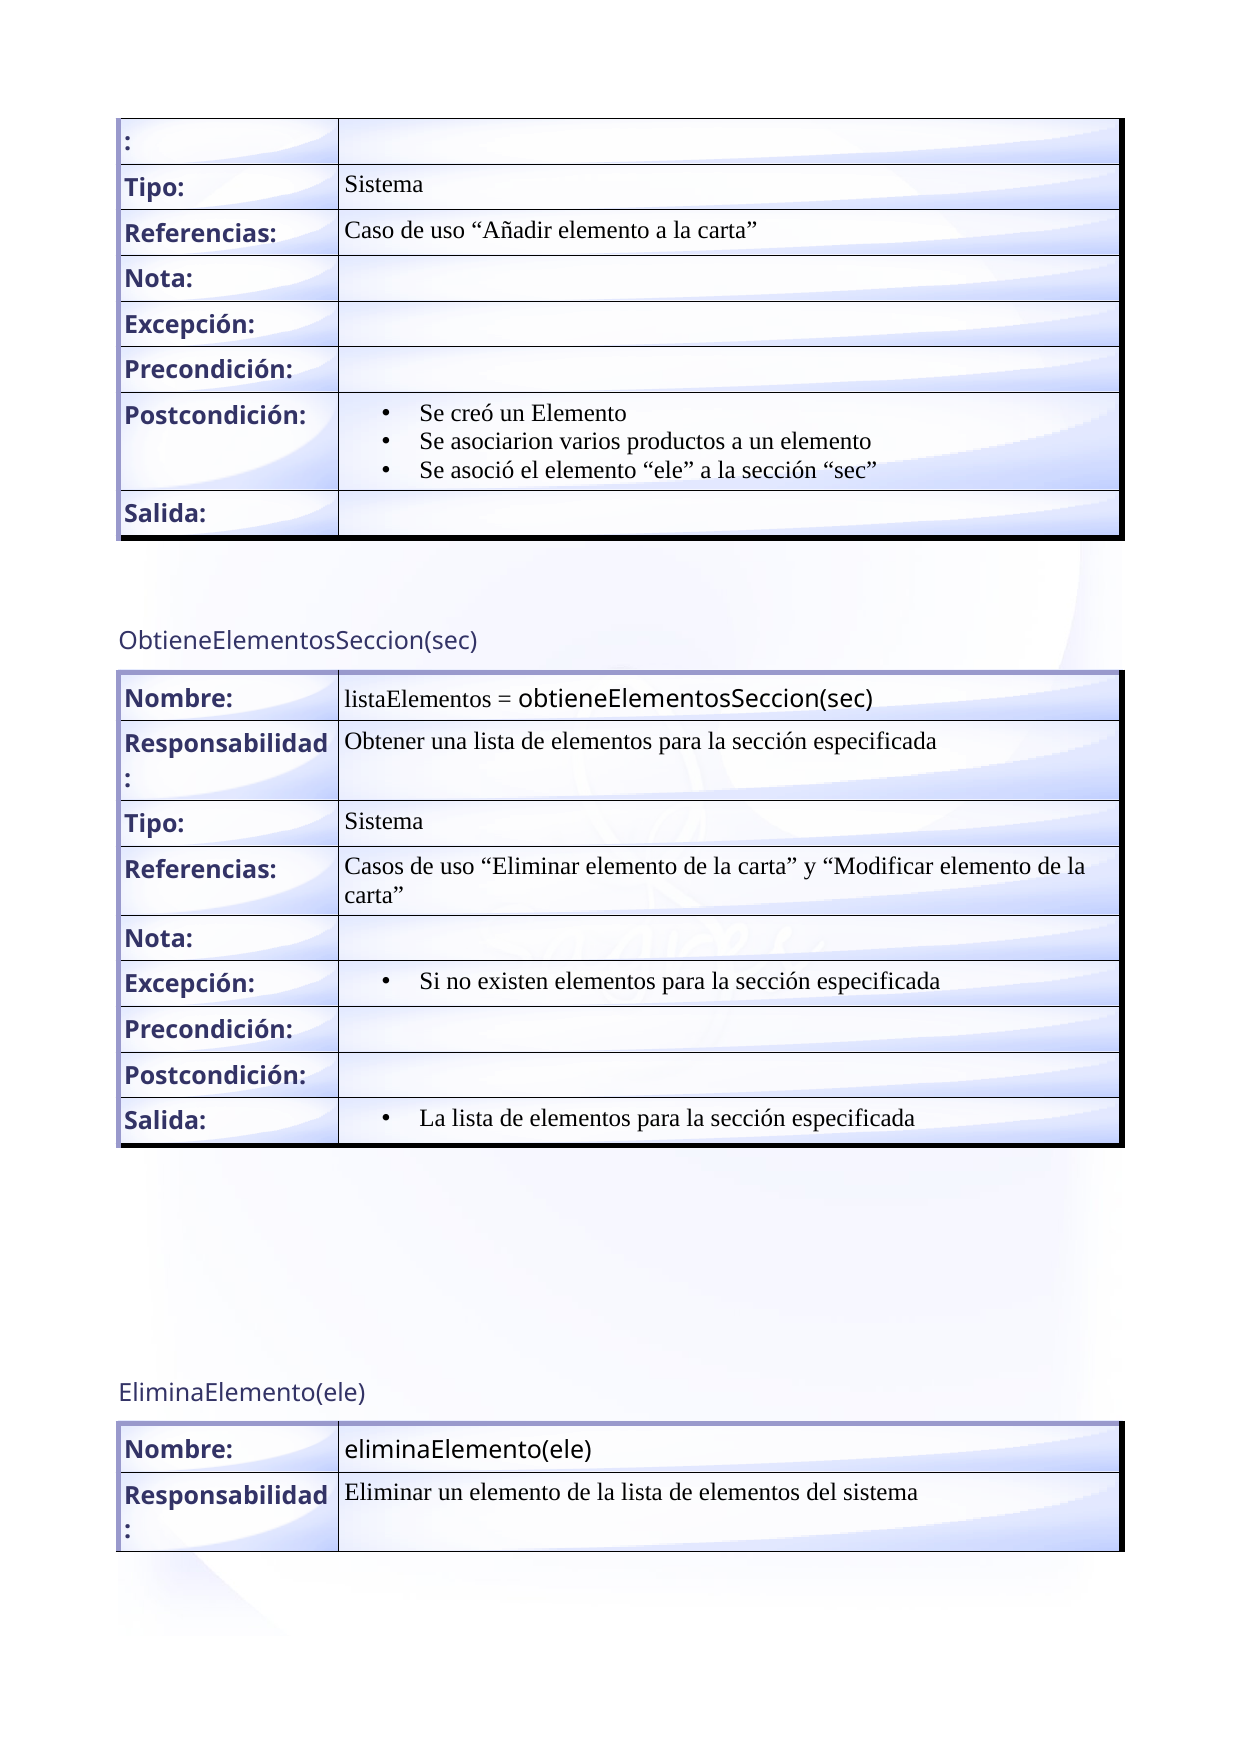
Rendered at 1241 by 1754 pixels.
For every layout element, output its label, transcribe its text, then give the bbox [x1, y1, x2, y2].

table_cell [339, 256, 1119, 301]
table_cell Si no existen elementos para la sección especificada [339, 961, 1119, 1006]
table_cell [339, 491, 1119, 535]
table_cell Se creó un Elemento Se asociarion varios productos a un elemento Se asoció el elemento “ele” a la sección “sec” [339, 393, 1119, 490]
picture [118, 657, 1122, 670]
table_cell Obtener una lista de elementos para la sección especificada [339, 721, 1119, 800]
subtitle EliminaElemento(ele) [118, 1374, 1122, 1408]
picture [118, 1552, 1122, 1636]
table_cell Casos de uso “Eliminar elemento de la carta” y “Modificar elemento de la carta” [339, 847, 1119, 915]
table_header Nombre: [121, 1426, 338, 1472]
table_cell Eliminar un elemento de la lista de elementos del sistema [339, 1473, 1119, 1551]
table_cell Precondición: [121, 347, 338, 392]
picture [118, 1408, 1122, 1421]
picture [118, 1148, 1122, 1374]
subtitle ObtieneElementosSeccion(sec) [118, 623, 1122, 657]
table_cell [339, 916, 1119, 960]
table_cell Referencias: [121, 210, 338, 255]
table_cell Tipo: [121, 801, 338, 846]
table_cell [339, 347, 1119, 392]
table_cell Postcondición: [121, 1053, 338, 1097]
table_cell Salida: [121, 1098, 338, 1143]
table_cell La lista de elementos para la sección especificada [339, 1098, 1119, 1143]
table_cell [339, 1007, 1119, 1052]
table_cell Responsabilidad: [121, 1473, 338, 1551]
table_header Nombre: [121, 675, 338, 720]
table_cell [339, 119, 1119, 164]
table_cell Tipo: [121, 165, 338, 209]
table_cell Nota: [121, 916, 338, 960]
table_cell Salida: [121, 491, 338, 535]
table_header eliminaElemento(ele) [339, 1426, 1119, 1472]
table_cell Responsabilidad: [121, 721, 338, 800]
table_cell Precondición: [121, 1007, 338, 1052]
table_cell Sistema [339, 801, 1119, 846]
table_cell [339, 302, 1119, 346]
table_cell [339, 1053, 1119, 1097]
table_cell Caso de uso “Añadir elemento a la carta” [339, 210, 1119, 255]
table_cell : [121, 119, 338, 164]
picture [118, 541, 1122, 623]
table_cell Nota: [121, 256, 338, 301]
table_cell Sistema [339, 165, 1119, 209]
table_cell Excepción: [121, 302, 338, 346]
table_cell Postcondición: [121, 393, 338, 490]
table_cell Excepción: [121, 961, 338, 1006]
table_cell Referencias: [121, 847, 338, 915]
table_header listaElementos = obtieneElementosSeccion(sec) [339, 675, 1119, 720]
